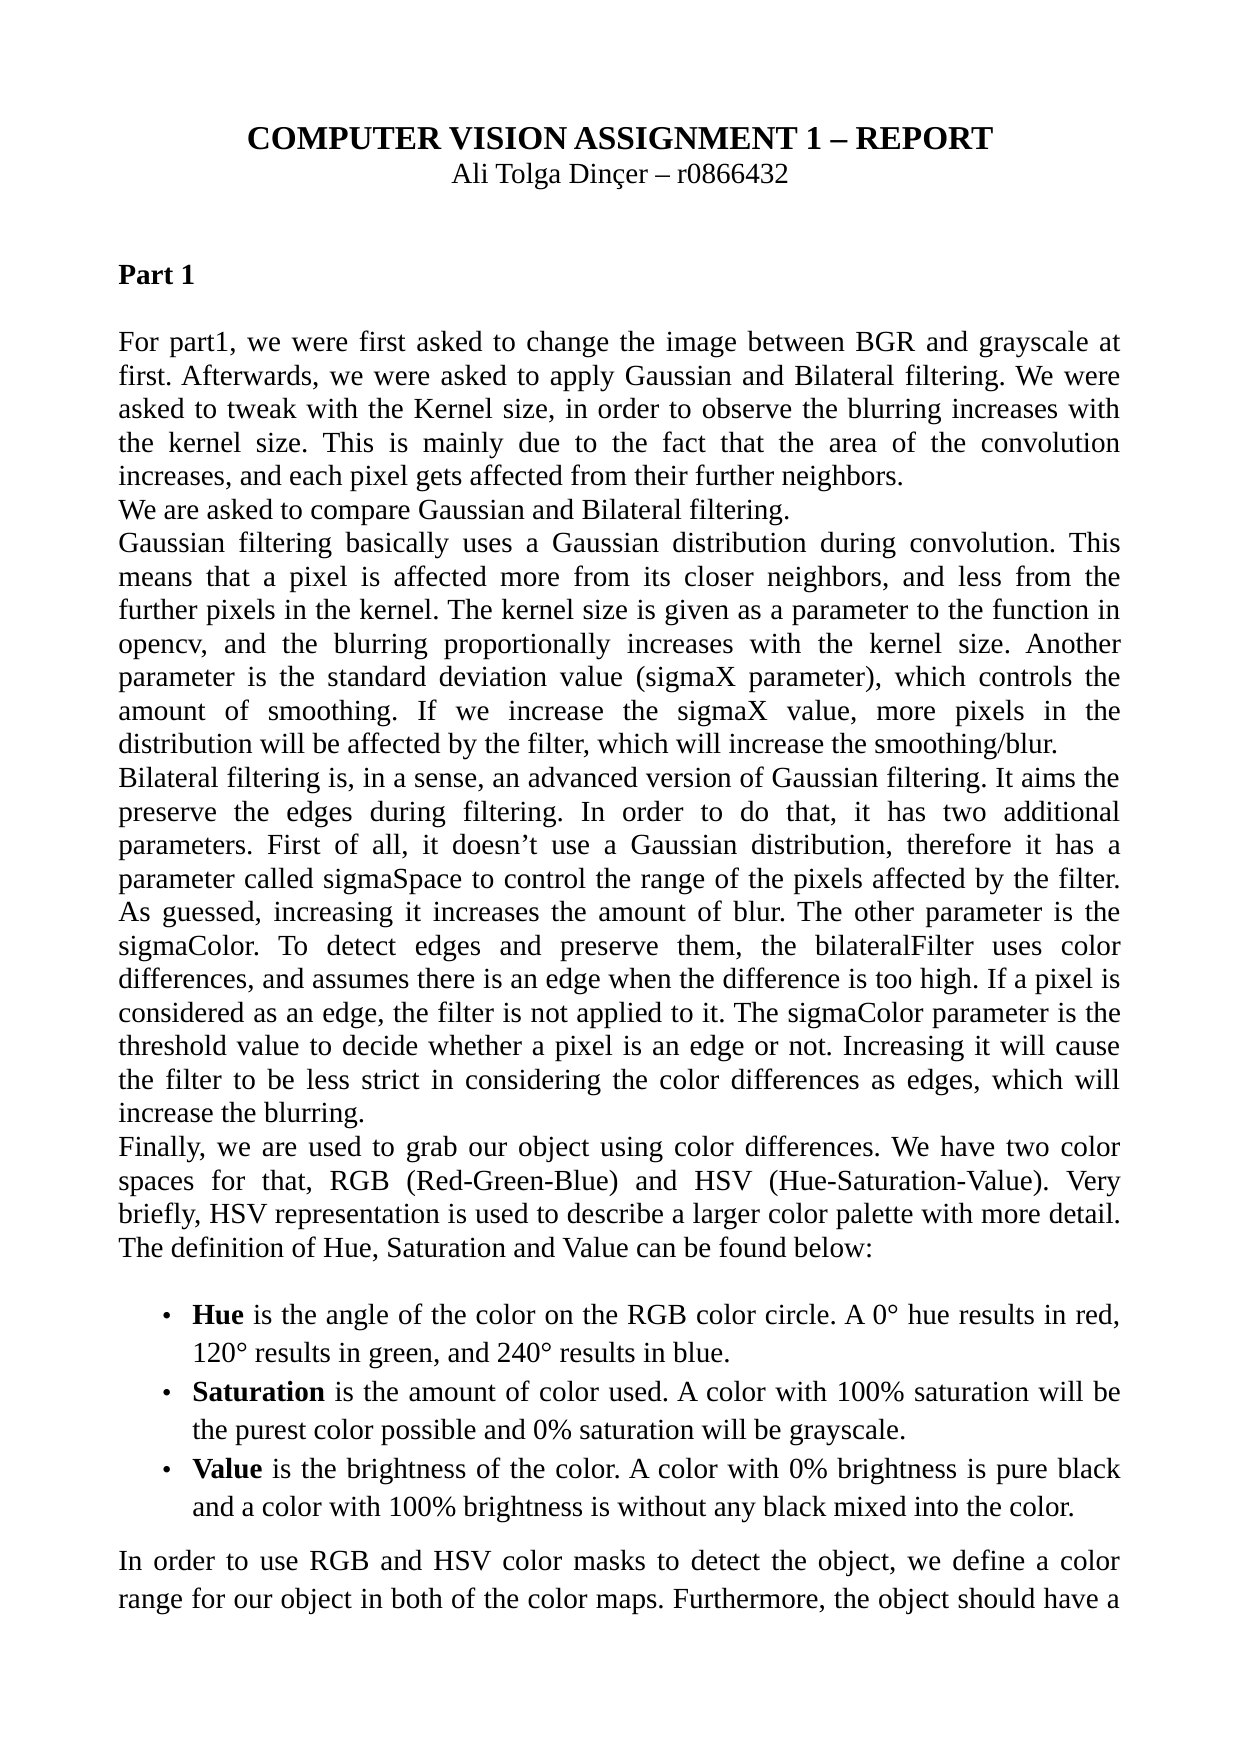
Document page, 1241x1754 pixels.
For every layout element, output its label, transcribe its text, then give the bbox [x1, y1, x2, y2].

text Part 1 [118, 257, 1122, 291]
text Ali Tolga Dinçer – r0866432 [118, 156, 1122, 190]
text In order to use RGB and HSV color masks to detect the object, we define a color range for our object in both of the color maps. Furthermore, the object should have a [118, 1543, 1122, 1615]
text For part1, we were first asked to change the image between BGR and grayscale at first. Afterwards, we were asked to apply Gaussian and Bilateral filtering. We were asked to tweak with the Kernel size, in order to observe the blurring increases with the kernel size. This is mainly due to the fact that the area of the convolution increases, and each pixel gets affected from their further neighbors. [118, 324, 1122, 492]
list Hue is the angle of the color on the RGB color circle. A 0° hue results in red, 120° results in green, and 240° results in blue. [162, 1297, 1122, 1369]
list Value is the brightness of the color. A color with 0% brightness is pure black and a color with 100% brightness is without any black mixed into the color. [162, 1451, 1122, 1523]
text COMPUTER VISION ASSIGNMENT 1 – REPORT [118, 118, 1122, 156]
text We are asked to compare Gaussian and Bilateral filtering. [118, 492, 1122, 525]
list Saturation is the amount of color used. A color with 100% saturation will be the purest color possible and 0% saturation will be grayscale. [162, 1374, 1122, 1446]
text Finally, we are used to grab our object using color differences. We have two color spaces for that, RGB (Red-Green-Blue) and HSV (Hue-Saturation-Value). Very briefly, HSV representation is used to describe a larger color palette with more detail. The definition of Hue, Saturation and Value can be found below: [118, 1129, 1122, 1263]
text Bilateral filtering is, in a sense, an advanced version of Gaussian filtering. It aims the preserve the edges during filtering. In order to do that, it has two additional parameters. First of all, it doesn’t use a Gaussian distribution, therefore it has a parameter called sigmaSpace to control the range of the pixels affected by the filter. As guessed, increasing it increases the amount of blur. The other parameter is the sigmaColor. To detect edges and preserve them, the bilateralFilter uses color differences, and assumes there is an edge when the difference is too high. If a pixel is considered as an edge, the filter is not applied to it. The sigmaColor parameter is the threshold value to decide whether a pixel is an edge or not. Increasing it will cause the filter to be less strict in considering the color differences as edges, which will increase the blurring. [118, 760, 1122, 1129]
text Gaussian filtering basically uses a Gaussian distribution during convolution. This means that a pixel is affected more from its closer neighbors, and less from the further pixels in the kernel. The kernel size is given as a parameter to the function in opencv, and the blurring proportionally increases with the kernel size. Another parameter is the standard deviation value (sigmaX parameter), which controls the amount of smoothing. If we increase the sigmaX value, more pixels in the distribution will be affected by the filter, which will increase the smoothing/blur. [118, 525, 1122, 760]
